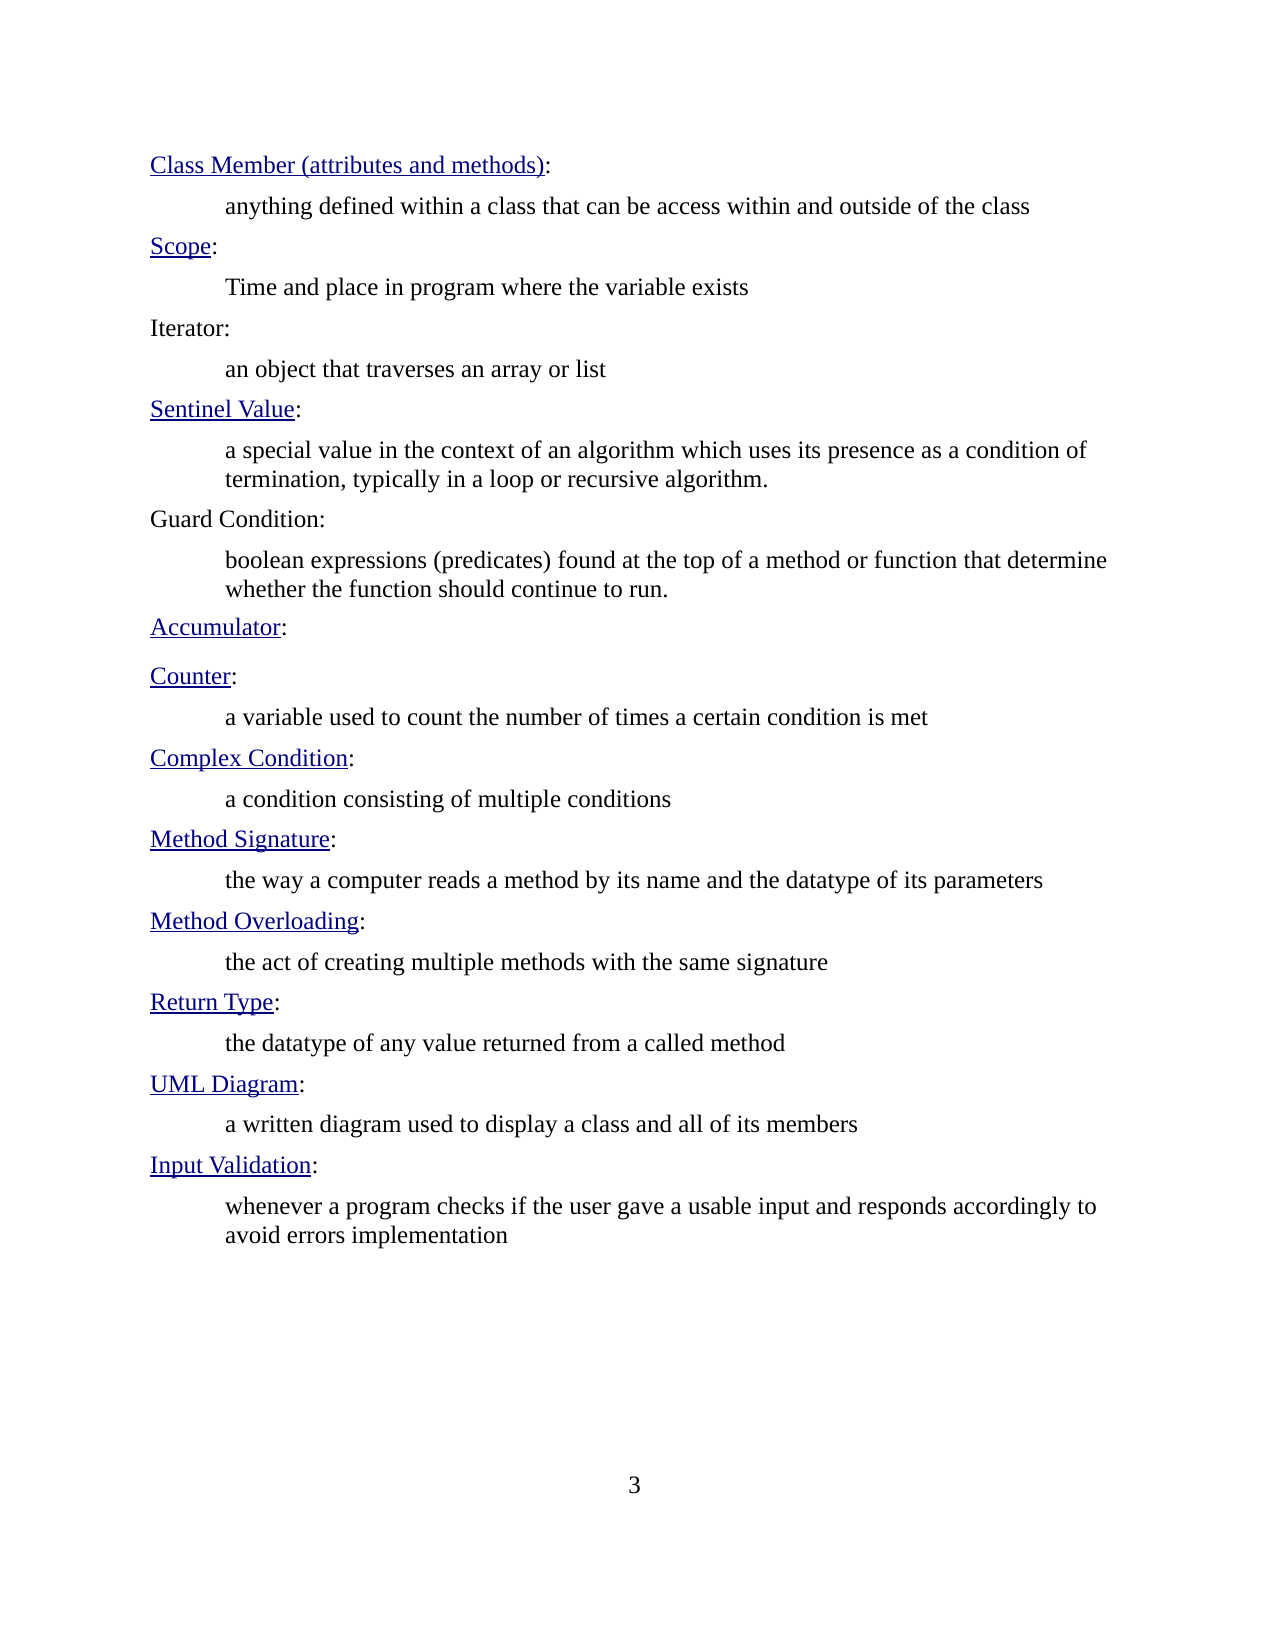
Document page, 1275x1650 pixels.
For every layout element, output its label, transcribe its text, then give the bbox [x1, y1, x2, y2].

text Complex Condition: [150, 743, 1125, 772]
text a written diagram used to display a class and all of its members [225, 1109, 1125, 1138]
text Scope: [150, 231, 1125, 260]
text anything defined within a class that can be access within and outside of the class [225, 191, 1125, 219]
text a condition consisting of multiple conditions [225, 784, 1125, 812]
text UML Diagram: [150, 1069, 1125, 1097]
text Method Signature: [150, 824, 1125, 853]
text the datatype of any value returned from a called method [225, 1028, 1125, 1057]
text Iterator: [150, 313, 1125, 342]
text a special value in the context of an algorithm which uses its presence as a condition of termination, typically in a loop or recursive algorithm. [225, 435, 1125, 493]
text Return Type: [150, 987, 1125, 1016]
text Sentinel Value: [150, 394, 1125, 423]
text Accumulator: [150, 612, 1125, 641]
text boolean expressions (predicates) found at the top of a method or function that determine whether the function should continue to run. [225, 545, 1125, 603]
text Time and place in program where the variable exists [225, 272, 1125, 301]
text an object that traverses an array or list [225, 354, 1125, 382]
text the way a computer reads a method by its name and the datatype of its parameters [225, 865, 1125, 894]
text a variable used to count the number of times a certain condition is met [225, 702, 1125, 731]
text Class Member (attributes and methods): [150, 150, 1125, 179]
text Input Validation: [150, 1150, 1125, 1179]
text Method Overloading: [150, 906, 1125, 934]
text the act of creating multiple methods with the same signature [225, 947, 1125, 975]
text Counter: [150, 661, 1125, 690]
text whenever a program checks if the user gave a usable input and responds accordingly to avoid errors implementation [225, 1191, 1125, 1248]
text Guard Condition: [150, 504, 1125, 533]
